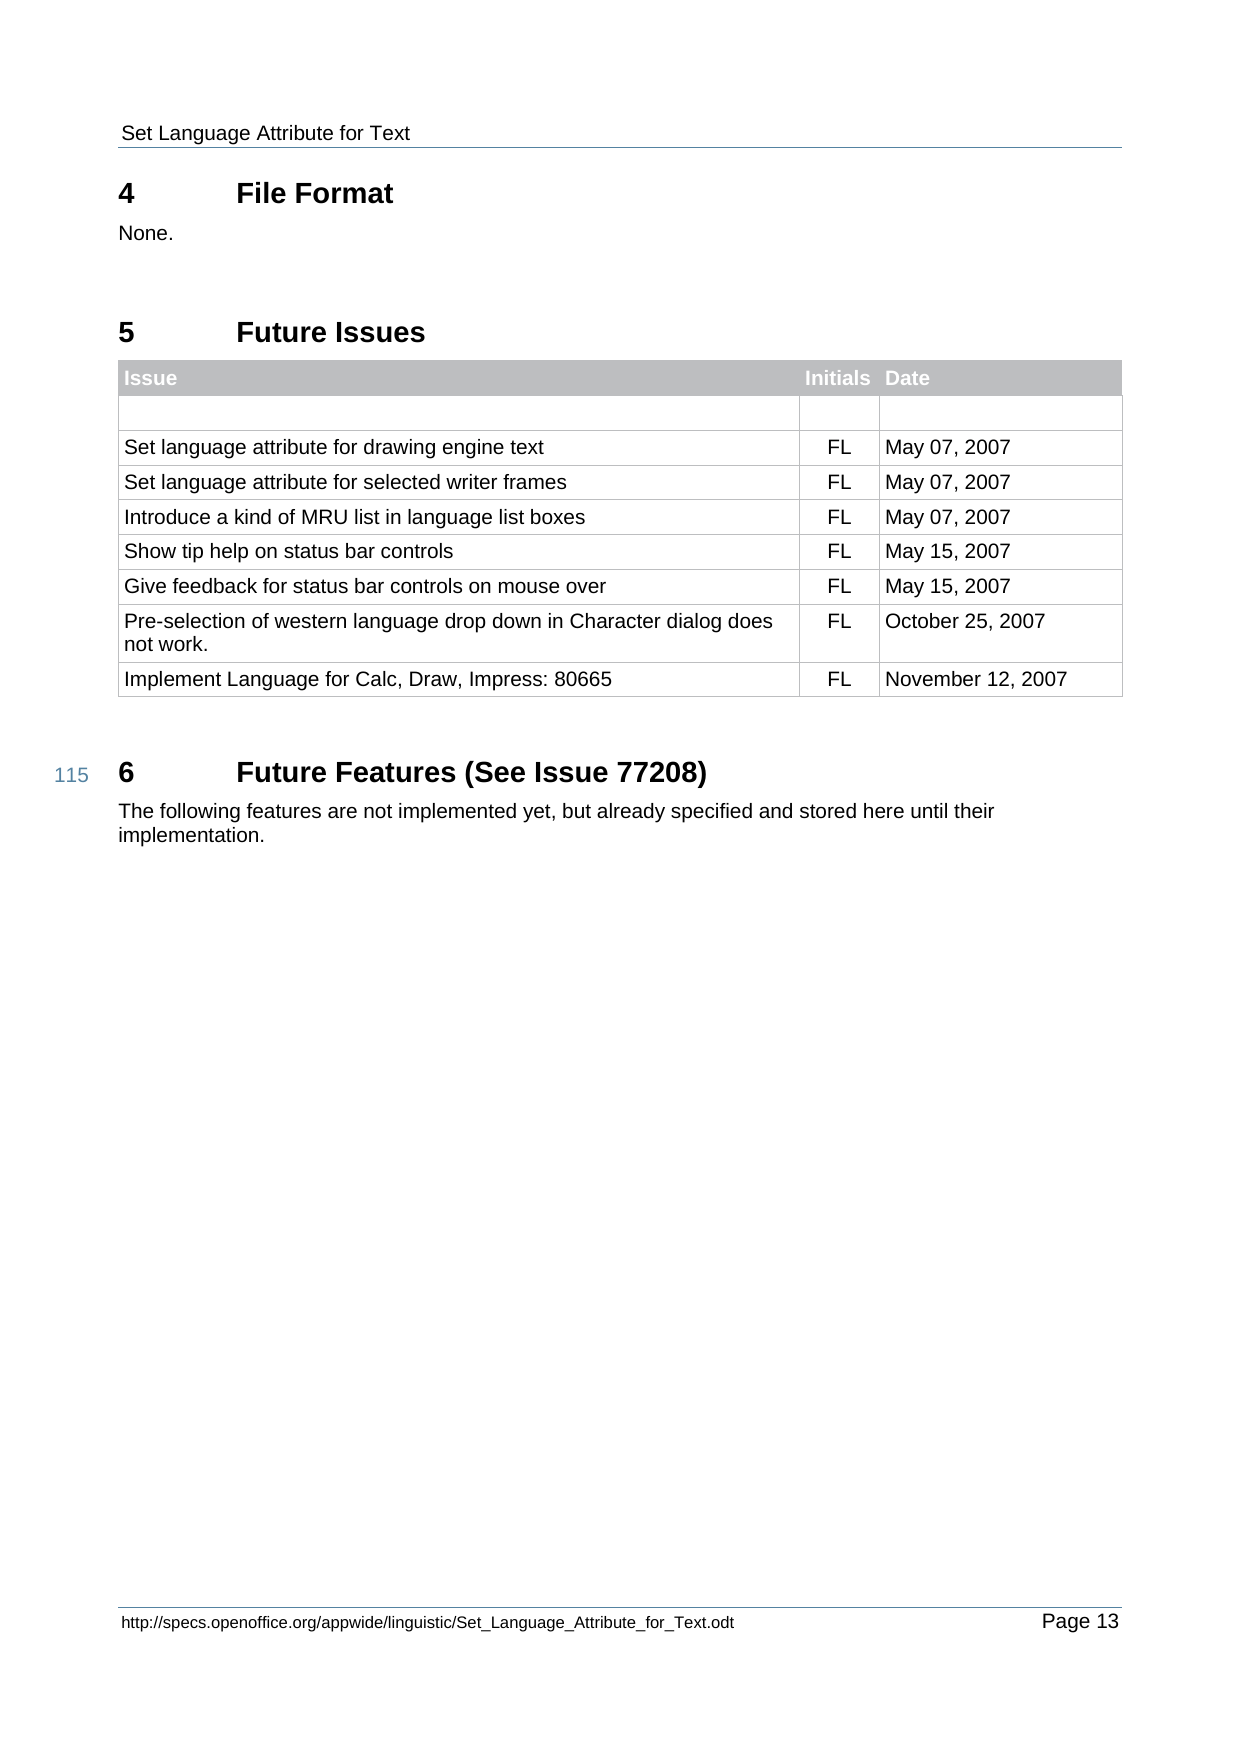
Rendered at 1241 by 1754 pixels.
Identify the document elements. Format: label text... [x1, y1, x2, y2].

table_cell May 07, 2007 [880, 466, 1122, 499]
table_cell Set language attribute for drawing engine text [119, 431, 799, 465]
table_cell Show tip help on status bar controls [119, 535, 799, 569]
subtitle File Format [118, 177, 1122, 209]
table_cell May 15, 2007 [880, 535, 1122, 569]
table_cell FL [800, 500, 879, 534]
table_cell [800, 396, 879, 430]
table_header Initials [799, 360, 879, 395]
table_cell Set language attribute for selected writer frames [119, 466, 799, 499]
table_cell FL [800, 535, 879, 569]
table_cell [119, 396, 799, 430]
table_cell Implement Language for Calc, Draw, Impress: 80665 [119, 663, 799, 696]
subtitle Future Features (See Issue 77208) [118, 756, 1122, 788]
table_cell May 15, 2007 [880, 570, 1122, 604]
text None. [118, 221, 1122, 244]
table_header Date [879, 360, 1122, 395]
table_cell FL [800, 663, 879, 696]
table_cell FL [800, 605, 879, 662]
text The following features are not implemented yet, but already specified and stored here until their implementation. [118, 800, 1122, 847]
table_cell FL [800, 431, 879, 465]
table_cell Give feedback for status bar controls on mouse over [119, 570, 799, 604]
table_cell [880, 396, 1122, 430]
table_cell Introduce a kind of MRU list in language list boxes [119, 500, 799, 534]
table_cell May 07, 2007 [880, 431, 1122, 465]
table_cell October 25, 2007 [880, 605, 1122, 662]
table_cell November 12, 2007 [880, 663, 1122, 696]
table_cell May 07, 2007 [880, 500, 1122, 534]
subtitle Future Issues [118, 316, 1122, 348]
table_cell FL [800, 570, 879, 604]
table_header Issue [118, 360, 799, 395]
table_cell FL [800, 466, 879, 499]
table_cell Pre-selection of western language drop down in Character dialog does not work. [119, 605, 799, 662]
